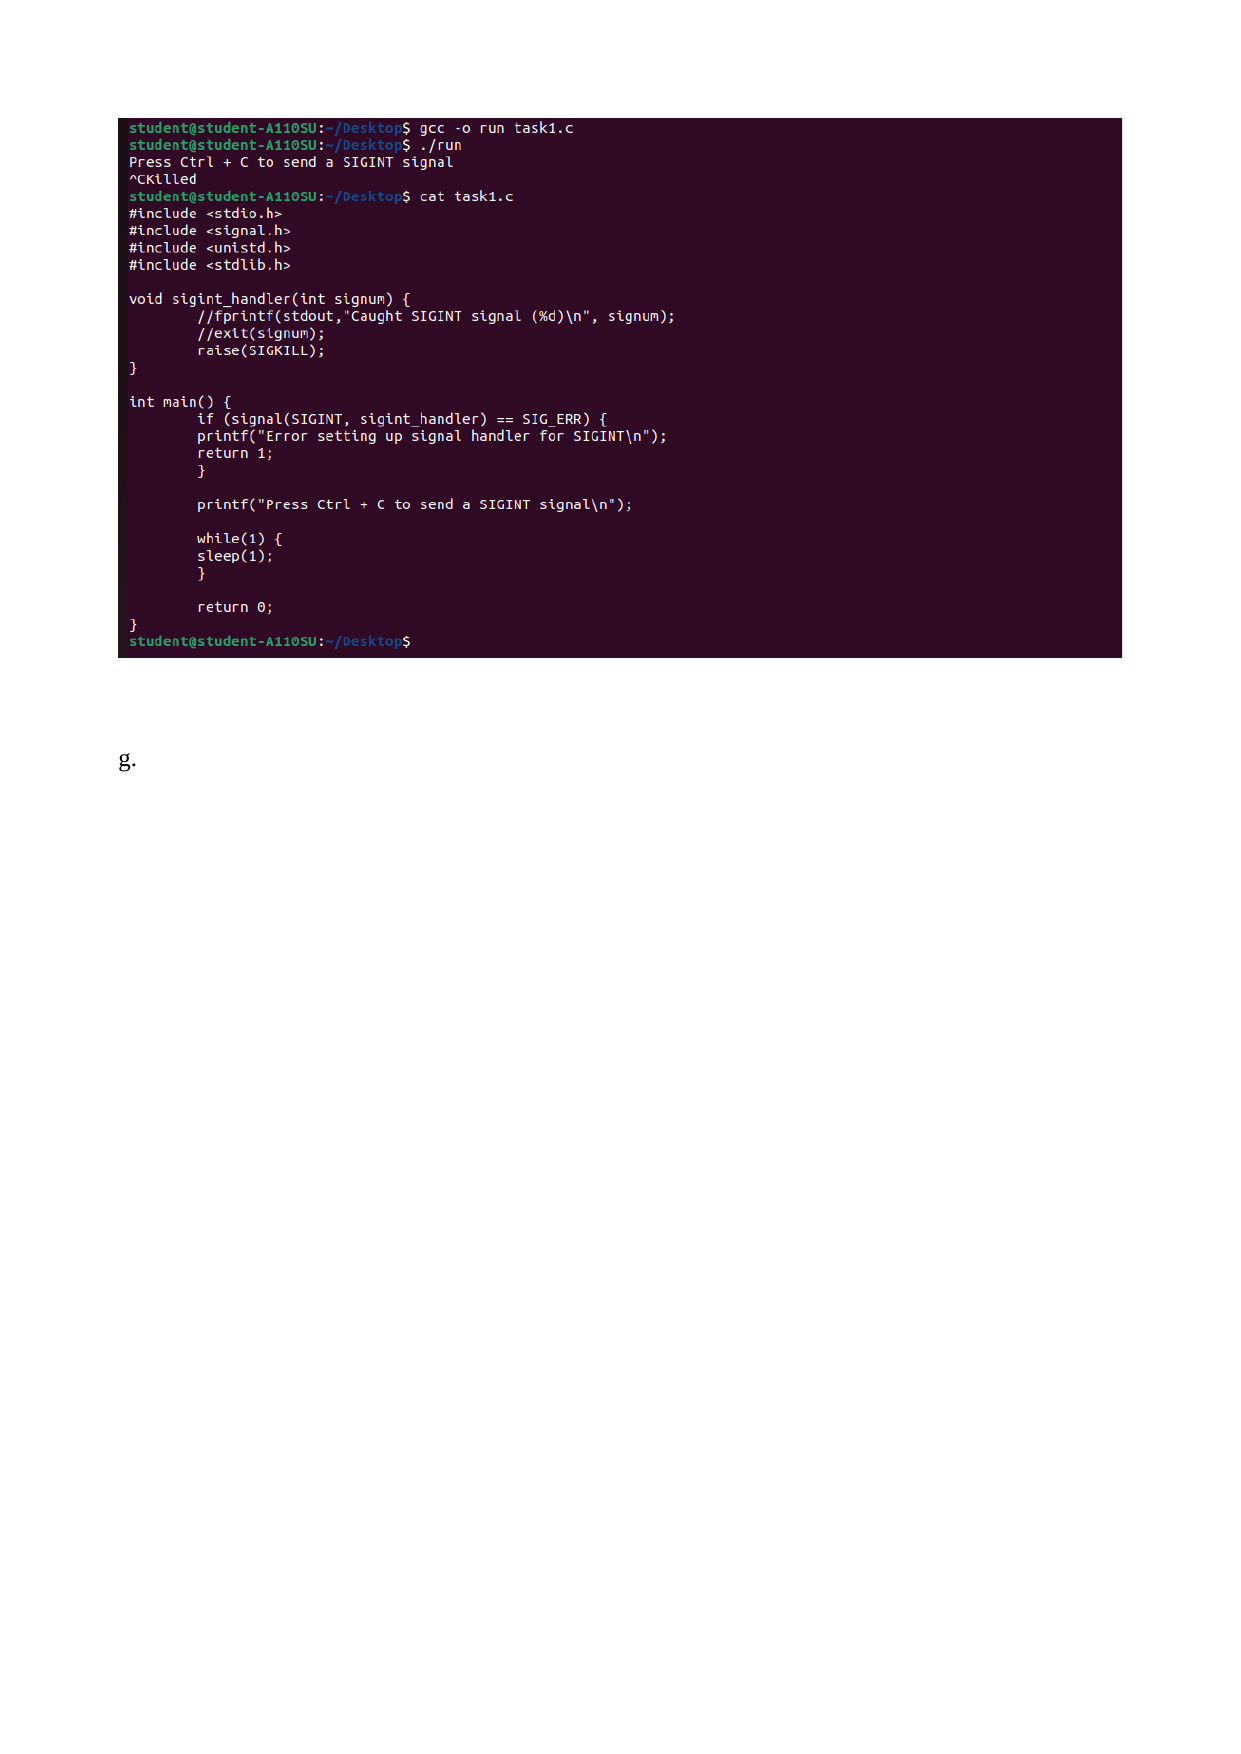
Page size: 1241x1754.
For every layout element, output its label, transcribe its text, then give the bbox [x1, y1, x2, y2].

text g. [118, 743, 1122, 772]
picture [118, 118, 1123, 658]
